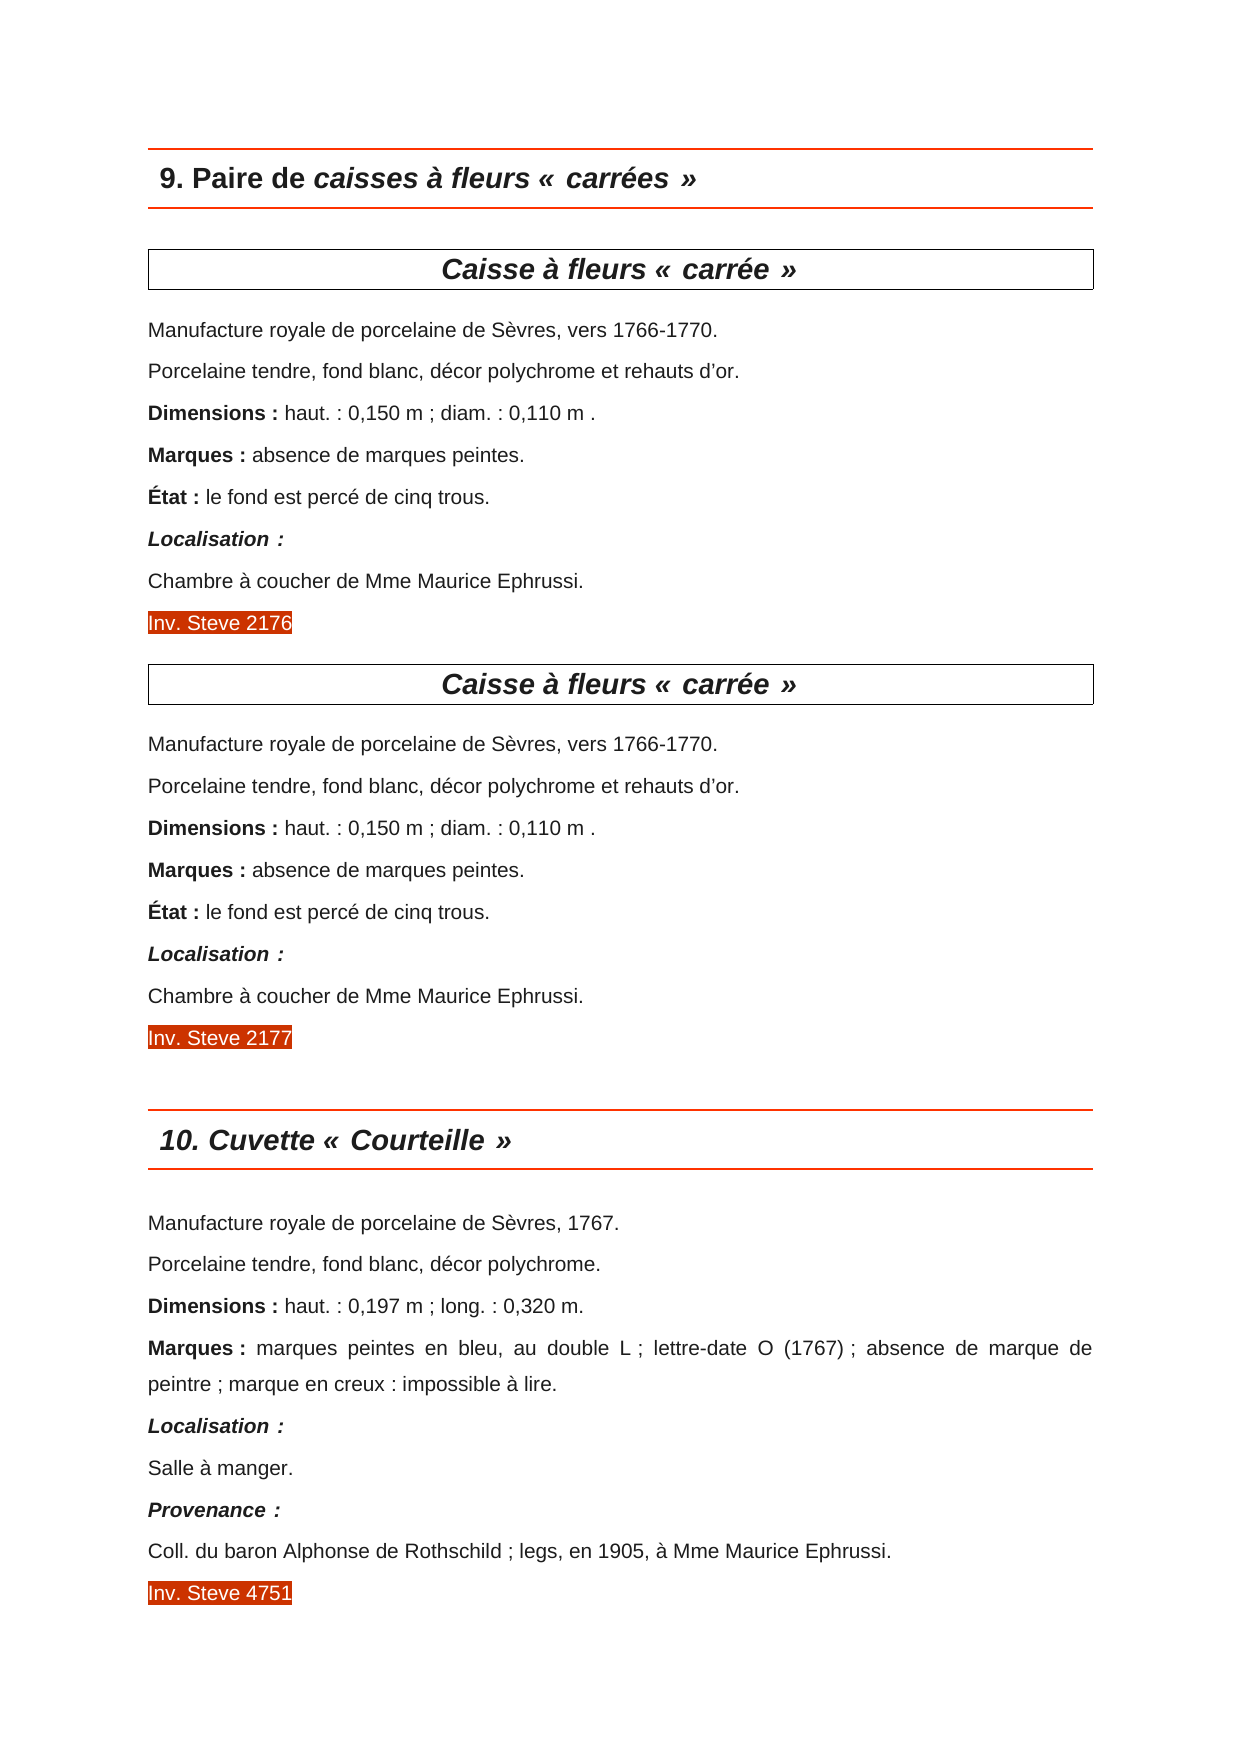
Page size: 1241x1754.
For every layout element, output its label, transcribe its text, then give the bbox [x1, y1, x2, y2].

text Inv. Steve 2177 [292, 1025, 1093, 1049]
subtitle Caisse à fleurs « carrée » [149, 250, 1093, 289]
text Dimensions : haut. : 0,150 m ; diam. : 0,110 m . [148, 816, 1093, 840]
text Porcelaine tendre, fond blanc, décor polychrome et rehauts d’or. [148, 359, 1093, 383]
text Provenance : [148, 1497, 1093, 1521]
subtitle Cuvette « Courteille » [148, 1111, 1093, 1168]
text Marques : marques peintes en bleu, au double L ; lettre-date O (1767) ; absence de marque de peintre ; marque en creux : impossible à lire. [148, 1336, 1093, 1396]
text Marques : absence de marques peintes. [148, 858, 1093, 882]
text Manufacture royale de porcelaine de Sèvres, vers 1766-1770. [148, 732, 1093, 756]
text Coll. du baron Alphonse de Rothschild ; legs, en 1905, à Mme Maurice Ephrussi. [148, 1539, 1093, 1563]
subtitle Paire de caisses à fleurs « carrées » [148, 150, 1093, 207]
text État : le fond est percé de cinq trous. [148, 485, 1093, 509]
text État : le fond est percé de cinq trous. [148, 900, 1093, 924]
text Localisation : [148, 1414, 1093, 1438]
text Manufacture royale de porcelaine de Sèvres, vers 1766-1770. [148, 317, 1093, 341]
text Manufacture royale de porcelaine de Sèvres, 1767. [148, 1210, 1093, 1234]
text Dimensions : haut. : 0,150 m ; diam. : 0,110 m . [148, 401, 1093, 425]
text Salle à manger. [148, 1456, 1093, 1479]
text Chambre à coucher de Mme Maurice Ephrussi. [148, 983, 1093, 1007]
text Localisation : [148, 942, 1093, 966]
text Marques : absence de marques peintes. [148, 443, 1093, 467]
text Localisation : [148, 527, 1093, 551]
text Chambre à coucher de Mme Maurice Ephrussi. [148, 569, 1093, 593]
text Porcelaine tendre, fond blanc, décor polychrome et rehauts d’or. [148, 774, 1093, 798]
subtitle Caisse à fleurs « carrée » [149, 665, 1093, 704]
text Inv. Steve 4751 [292, 1581, 1093, 1605]
text Inv. Steve 2176 [292, 611, 1093, 634]
text Dimensions : haut. : 0,197 m ; long. : 0,320 m. [148, 1294, 1093, 1318]
text Porcelaine tendre, fond blanc, décor polychrome. [148, 1252, 1093, 1276]
